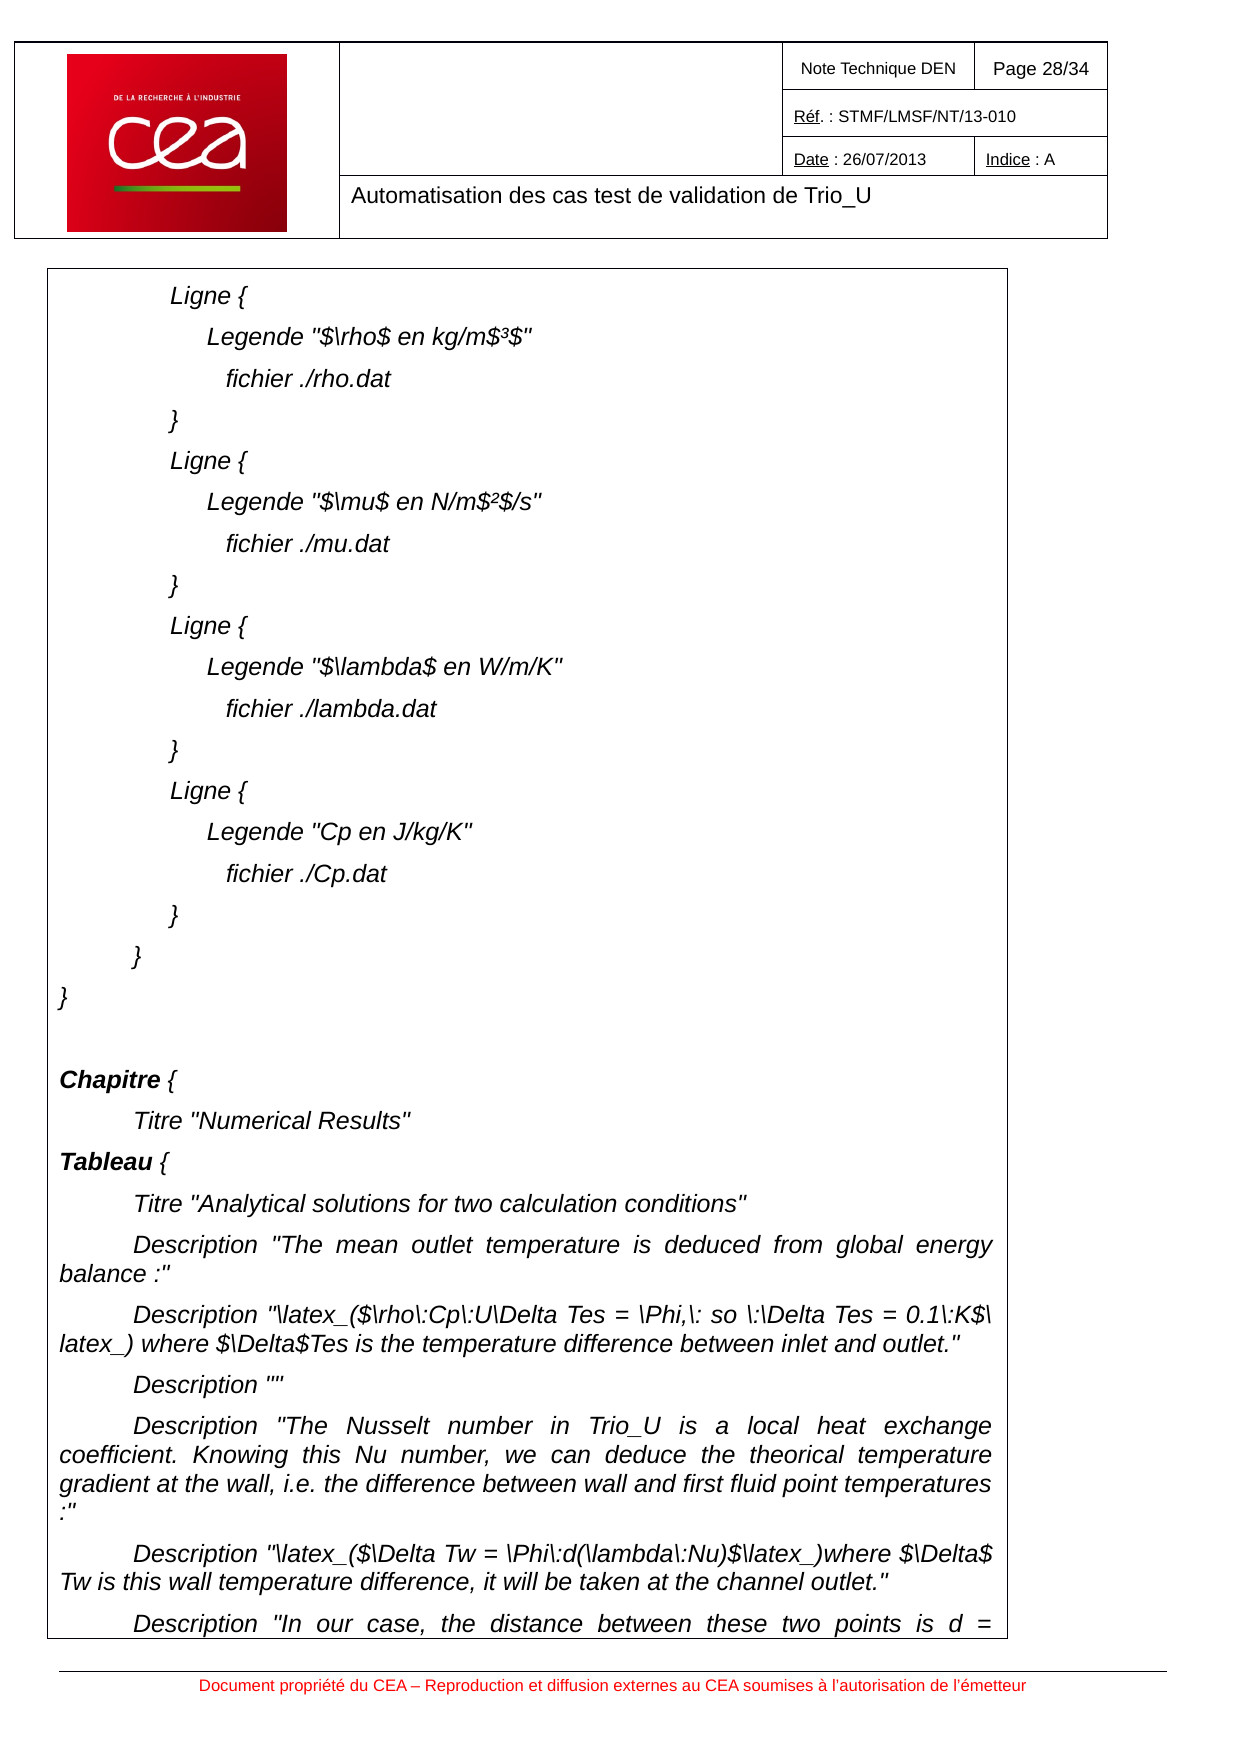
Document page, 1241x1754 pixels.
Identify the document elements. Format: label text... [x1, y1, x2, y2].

picture [67, 54, 287, 232]
table_header Ligne { Legende "$\rho$ en kg/m$³$" fichier ./rho.dat } Ligne { Legende "$\mu$ en N/m$²$/s" fichier ./mu.dat } Ligne { Legende "$\lambda$ en W/m/K" fichier ./lambda.dat } Ligne { Legende "Cp en J/kg/K" fichier ./Cp.dat } } } Chapitre { Titre "Numerical Results" Tableau { Titre "Analytical solutions for two calculation conditions" Description "The mean outlet temperature is deduced from global energy balance :" Description "\latex_($\rho\:Cp\:U\Delta Tes = \Phi,\: so \:\Delta Tes = 0.1\:K$\latex_) where $\Delta$Tes is the temperature difference between inlet and outlet." Description "" Description "The Nusselt number in Trio_U is a local heat exchange coefficient. Knowing this Nu number, we can deduce the theorical temperature gradient at the wall, i.e. the difference between wall and first fluid point temperatures :" Description "\latex_($\Delta Tw = \Phi\:d(\lambda\:Nu)$\latex_)where $\Delta$ Tw is this wall temperature difference, it will be taken at the channel outlet." Description "In our case, the distance between these two points is d = [48, 269, 1007, 1637]
